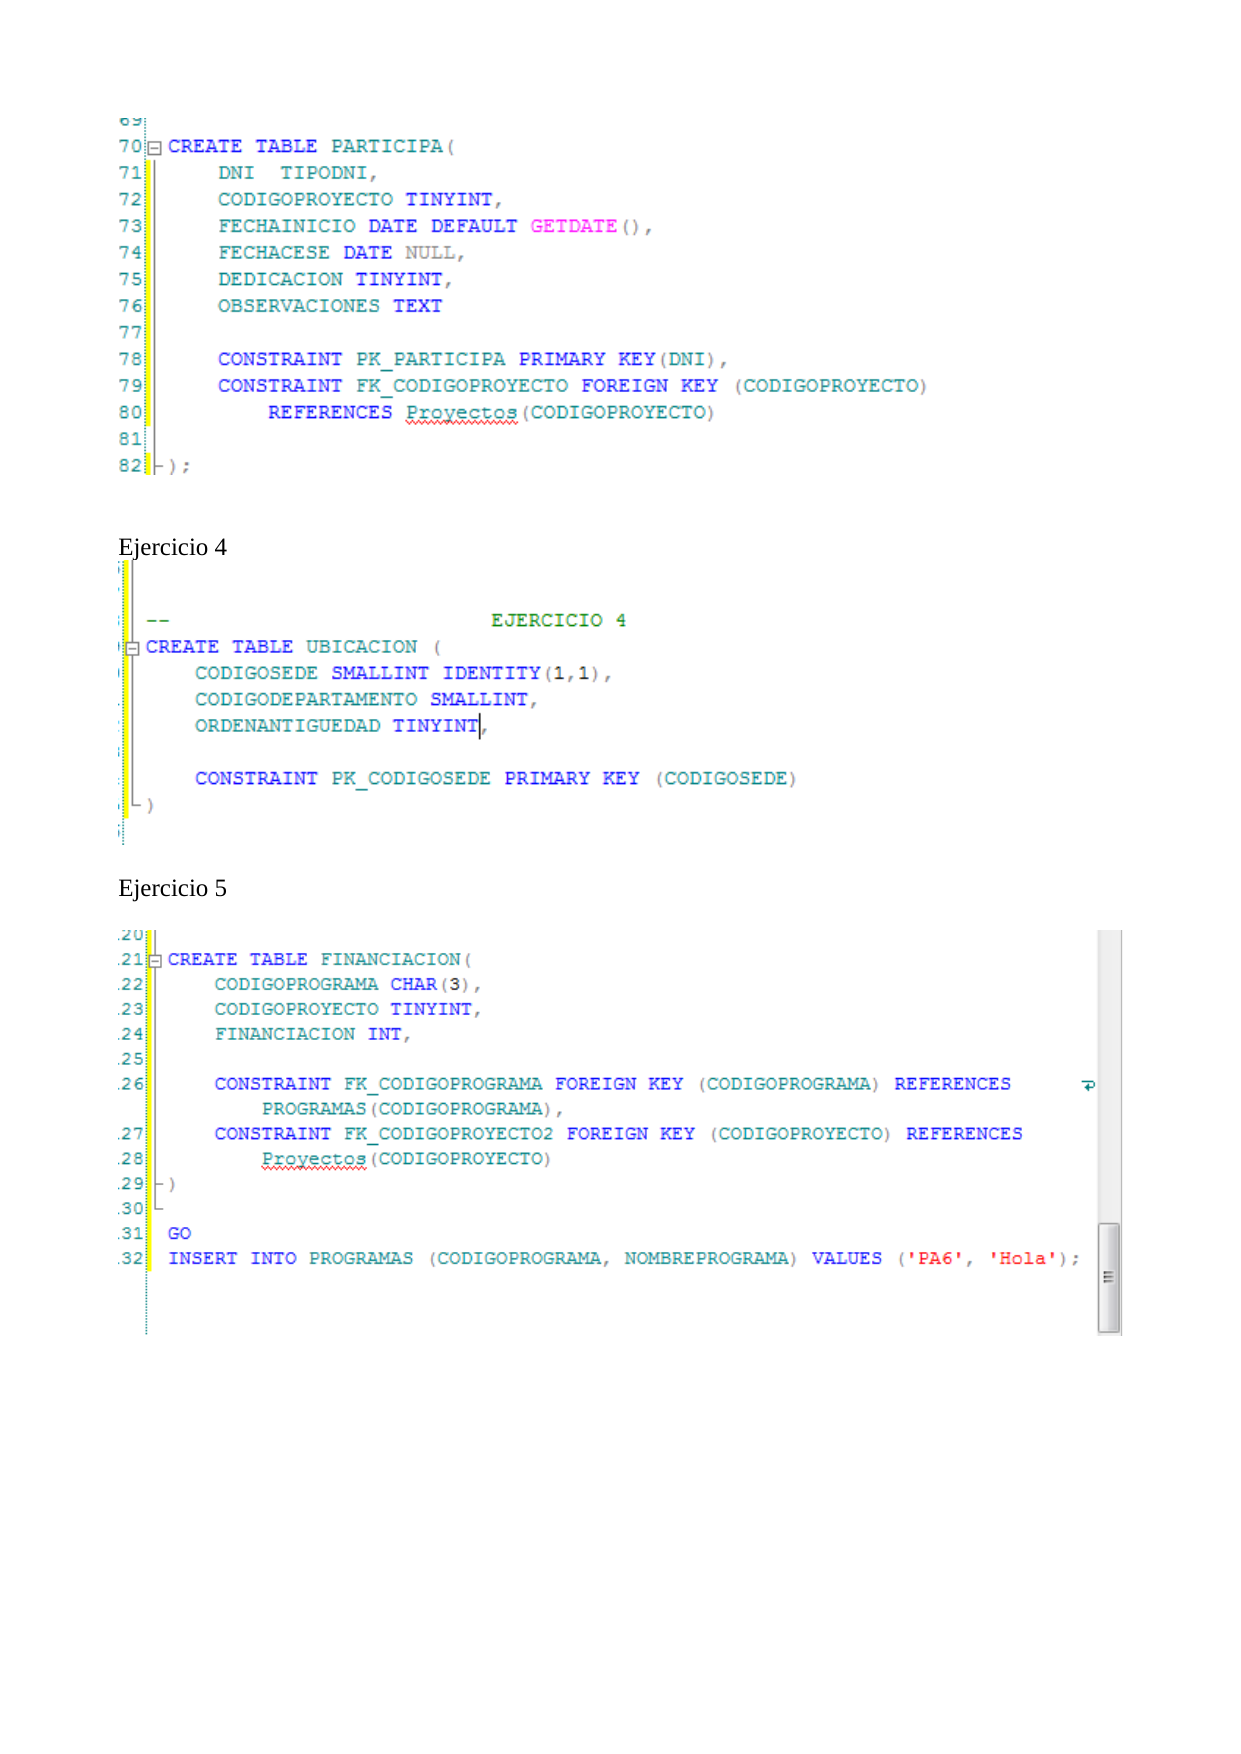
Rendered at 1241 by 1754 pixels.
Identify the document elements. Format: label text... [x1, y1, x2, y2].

picture [118, 560, 1123, 845]
text Ejercicio 4 [118, 532, 1122, 560]
picture [118, 930, 1123, 1336]
picture [118, 118, 1114, 475]
text Ejercicio 5 [118, 873, 1122, 902]
